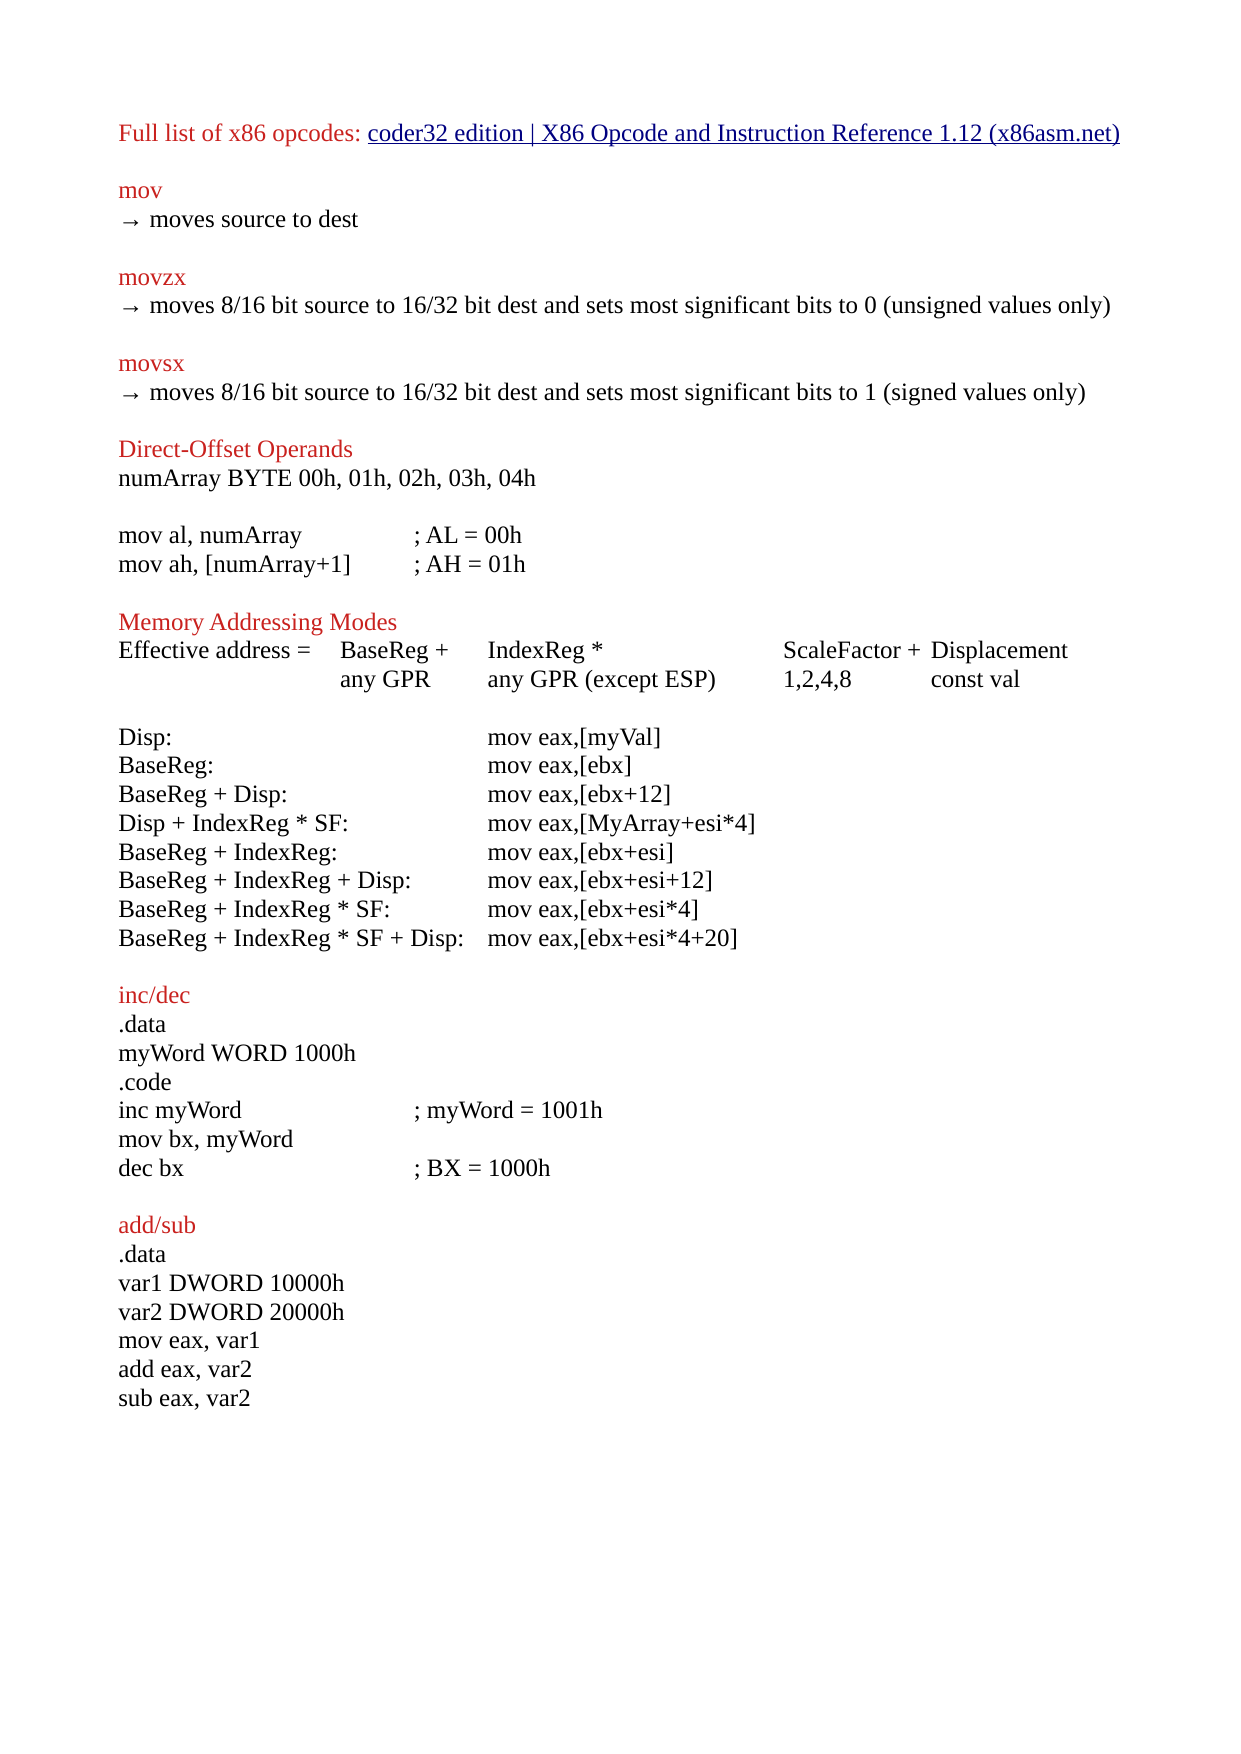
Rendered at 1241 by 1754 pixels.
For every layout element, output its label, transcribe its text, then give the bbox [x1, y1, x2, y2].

text → moves source to dest [118, 204, 1122, 233]
text var1 DWORD 10000h [118, 1268, 1122, 1297]
text movzx [118, 262, 1122, 291]
text Memory Addressing Modes [118, 607, 1122, 636]
text inc myWord ; myWord = 1001h [118, 1096, 1122, 1124]
text BaseReg + IndexReg * SF + Disp: mov eax,[ebx+esi*4+20] [118, 923, 1122, 952]
text any GPR any GPR (except ESP) 1,2,4,8 const val [118, 664, 1122, 693]
text → moves 8/16 bit source to 16/32 bit dest and sets most significant bits to 1 (signed values only) [118, 377, 1122, 406]
text mov bx, myWord [118, 1124, 1122, 1153]
text add/sub [118, 1211, 1122, 1239]
text Disp: mov eax,[myVal] [118, 722, 1122, 751]
text mov al, numArray ; AL = 00h [118, 521, 1122, 549]
text Direct-Offset Operands [118, 434, 1122, 463]
text dec bx ; BX = 1000h [118, 1153, 1122, 1182]
text mov ah, [numArray+1] ; AH = 01h [118, 549, 1122, 578]
text mov eax, var1 [118, 1326, 1122, 1354]
text inc/dec [118, 981, 1122, 1009]
text BaseReg + IndexReg: mov eax,[ebx+esi] [118, 837, 1122, 866]
text .code [118, 1067, 1122, 1096]
text BaseReg + Disp: mov eax,[ebx+12] [118, 779, 1122, 808]
text BaseReg + IndexReg + Disp: mov eax,[ebx+esi+12] [118, 866, 1122, 894]
text numArray BYTE 00h, 01h, 02h, 03h, 04h [118, 463, 1122, 492]
text Effective address = BaseReg + IndexReg * ScaleFactor + Displacement [118, 636, 1122, 664]
text var2 DWORD 20000h [118, 1297, 1122, 1326]
text add eax, var2 [118, 1354, 1122, 1383]
text Full list of x86 opcodes: coder32 edition | X86 Opcode and Instruction Reference 1.12 (x86asm.net) [118, 118, 1122, 147]
text Disp + IndexReg * SF: mov eax,[MyArray+esi*4] [118, 808, 1122, 837]
text movsx [118, 348, 1122, 377]
text .data [118, 1009, 1122, 1038]
text BaseReg: mov eax,[ebx] [118, 751, 1122, 779]
text mov [118, 176, 1122, 204]
text myWord WORD 1000h [118, 1038, 1122, 1067]
text BaseReg + IndexReg * SF: mov eax,[ebx+esi*4] [118, 894, 1122, 923]
text → moves 8/16 bit source to 16/32 bit dest and sets most significant bits to 0 (unsigned values only) [118, 291, 1122, 319]
text .data [118, 1239, 1122, 1268]
text sub eax, var2 [118, 1383, 1122, 1412]
